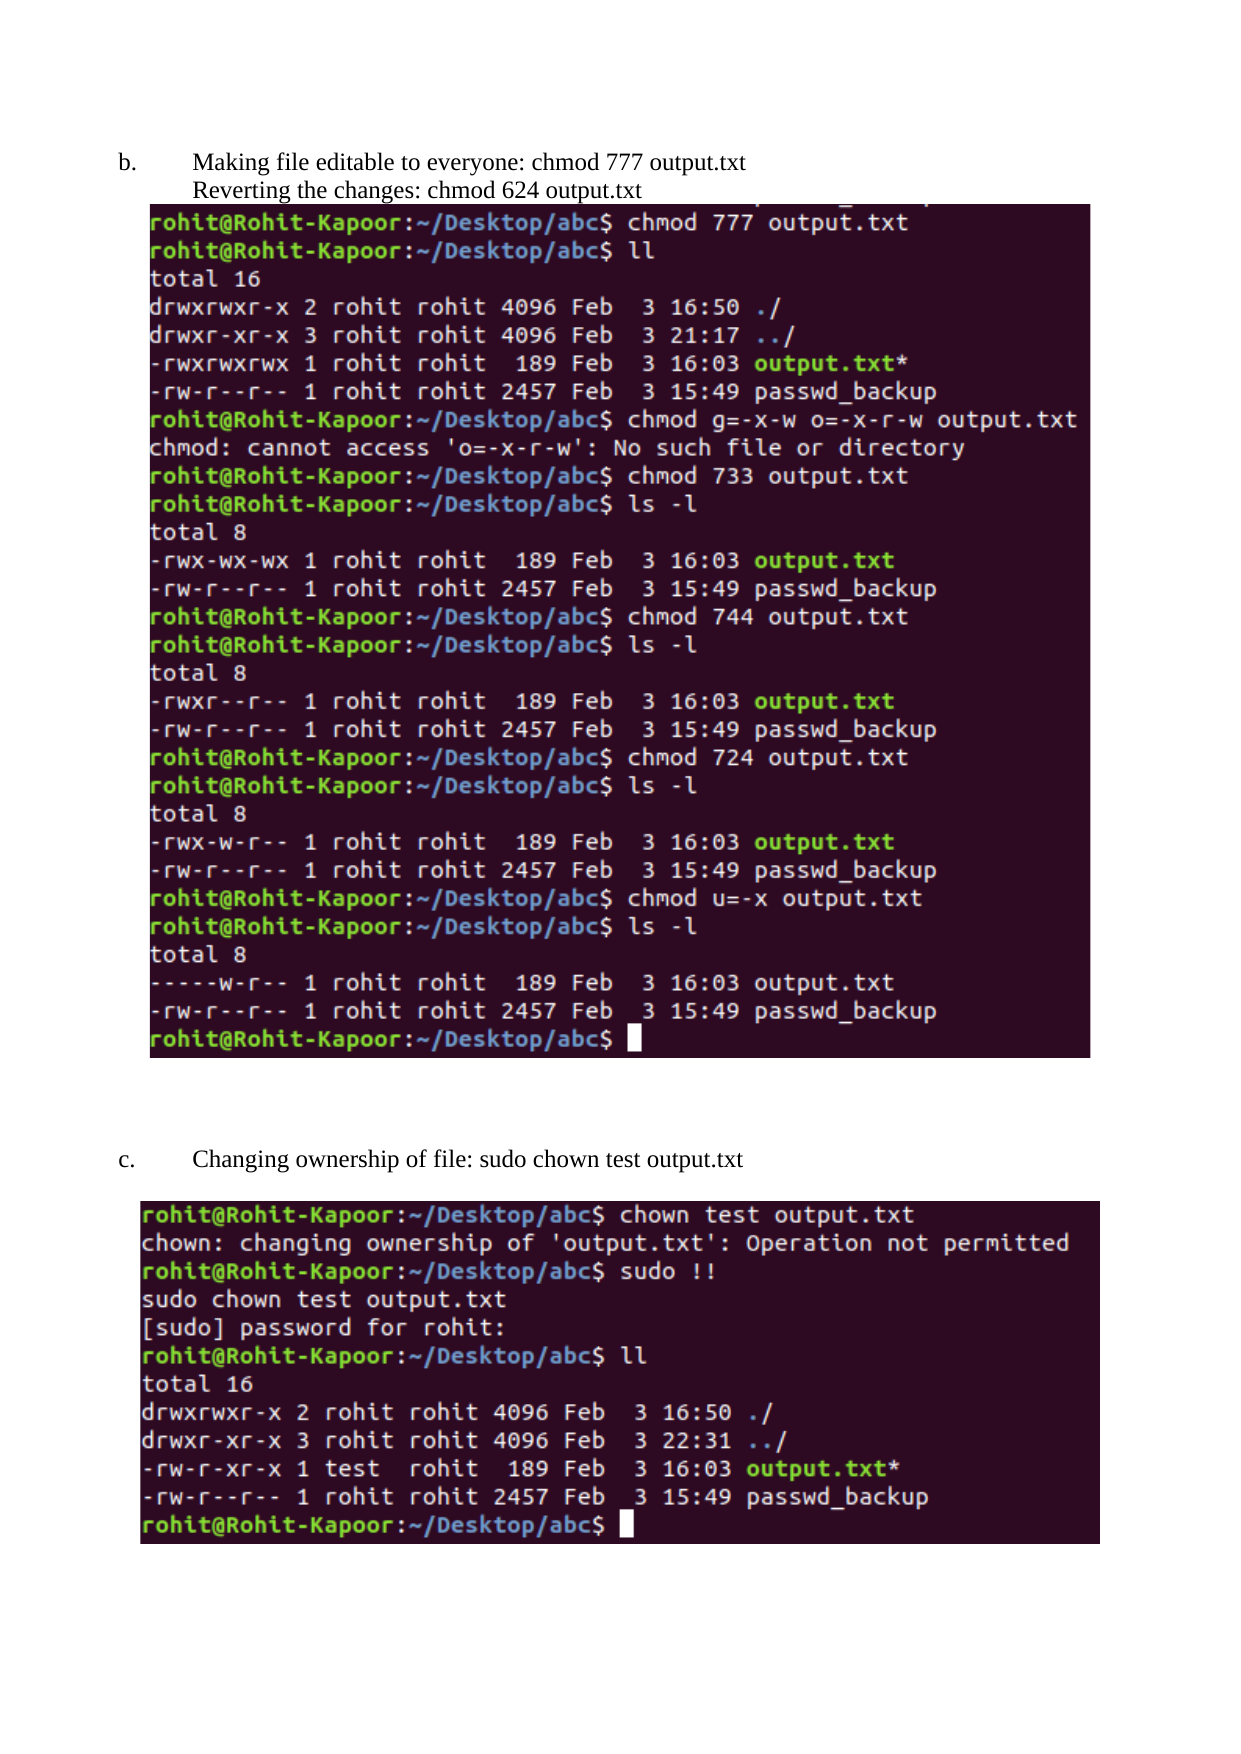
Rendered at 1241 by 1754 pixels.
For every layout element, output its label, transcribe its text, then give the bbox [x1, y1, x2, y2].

picture [140, 1201, 1100, 1544]
picture [149, 204, 1091, 1058]
text c. Changing ownership of file: sudo chown test output.txt [118, 1144, 1122, 1172]
text Reverting the changes: chmod 624 output.txt [118, 176, 1122, 204]
text b. Making file editable to everyone: chmod 777 output.txt [118, 147, 1122, 176]
